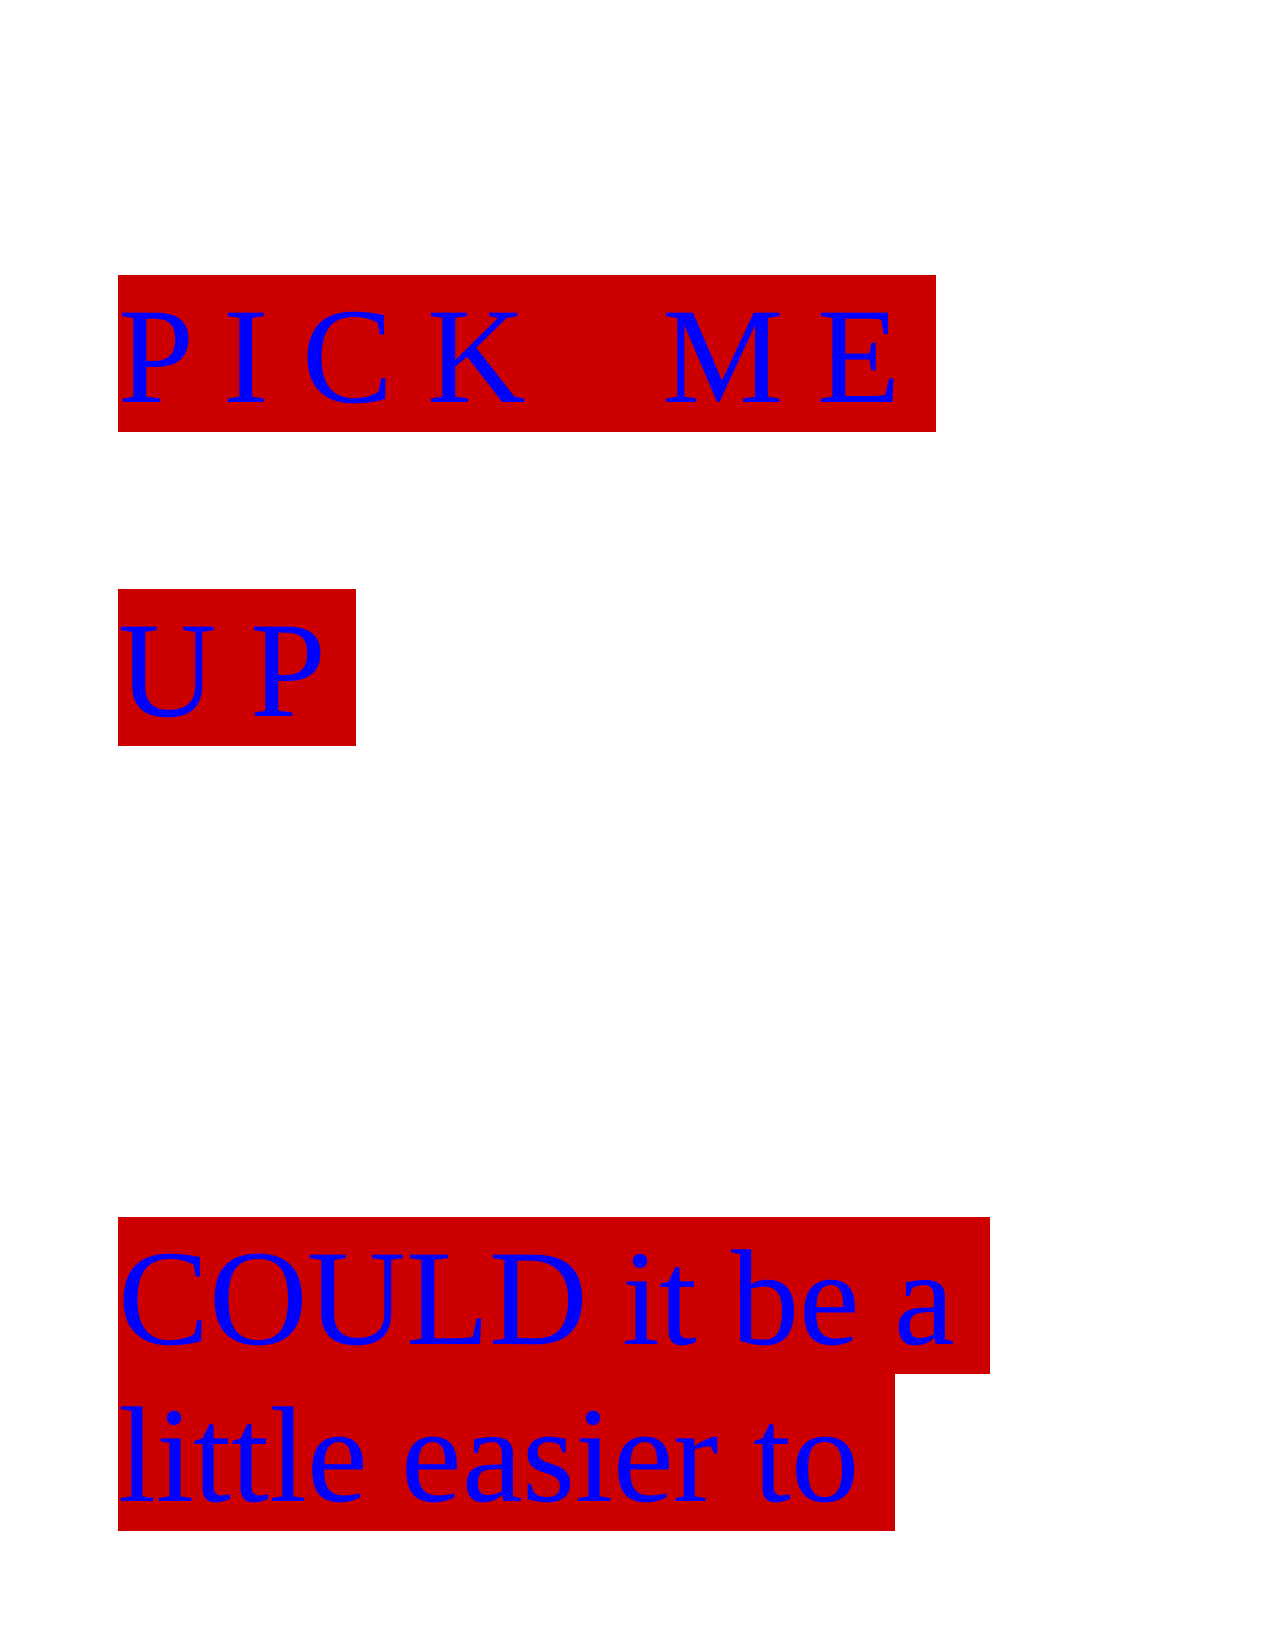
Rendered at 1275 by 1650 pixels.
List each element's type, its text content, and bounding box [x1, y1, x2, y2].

text P I C K M E U P [118, 118, 1157, 1217]
text COULD it be a little easier to [118, 1217, 1157, 1531]
